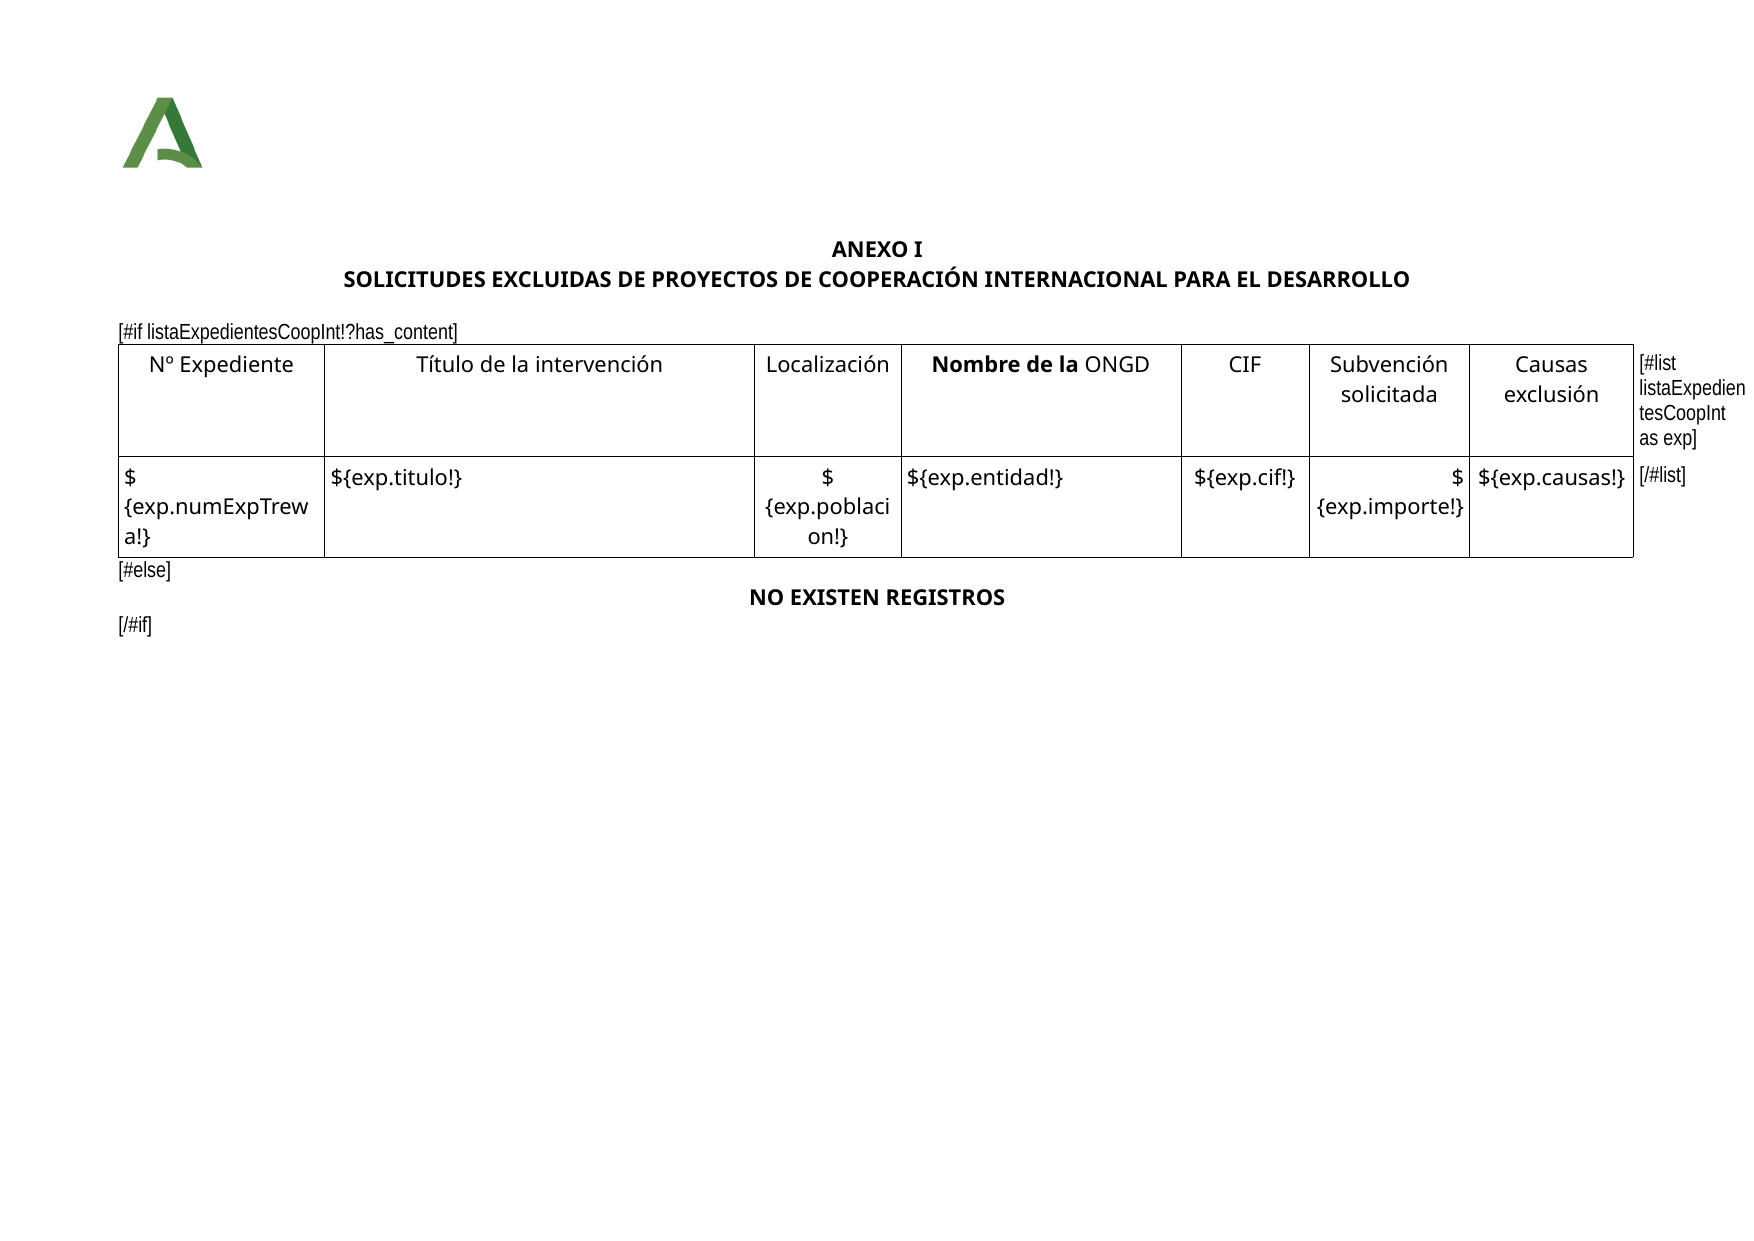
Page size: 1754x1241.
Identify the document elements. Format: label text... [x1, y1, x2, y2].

text NO EXISTEN REGISTROS [118, 582, 1636, 612]
text SOLICITUDES EXCLUIDAS DE PROYECTOS DE COOPERACIÓN INTERNACIONAL PARA EL DESARROLLO [118, 264, 1636, 293]
table_header CIF [1182, 345, 1309, 456]
table_header Subvención solicitada [1310, 345, 1469, 456]
table_cell ${exp.entidad!} [902, 457, 1181, 557]
picture [118, 93, 207, 172]
table_header Nº Expediente [119, 345, 324, 456]
table_cell [/#list] [1634, 456, 1754, 557]
table_header Causas exclusión [1470, 345, 1633, 456]
text [#else] [118, 557, 1636, 582]
table_header Nombre de la ONGD [902, 345, 1181, 456]
table_cell ${exp.causas!} [1470, 457, 1633, 557]
table_header Título de la intervención [325, 345, 754, 456]
table_header Localización [755, 345, 901, 456]
text ANEXO I [118, 234, 1636, 264]
text [/#if] [118, 612, 1636, 637]
text [#if listaExpedientesCoopInt!?has_content] [118, 318, 1636, 344]
table_header [#list listaExpedientesCoopInt as exp] [1634, 344, 1754, 456]
table_cell ${exp.importe!} [1310, 457, 1469, 557]
table_cell ${exp.cif!} [1182, 457, 1309, 557]
table_cell ${exp.poblacion!} [755, 457, 901, 557]
table_cell ${exp.numExpTrewa!} [119, 457, 324, 557]
table_cell ${exp.titulo!} [325, 457, 754, 557]
